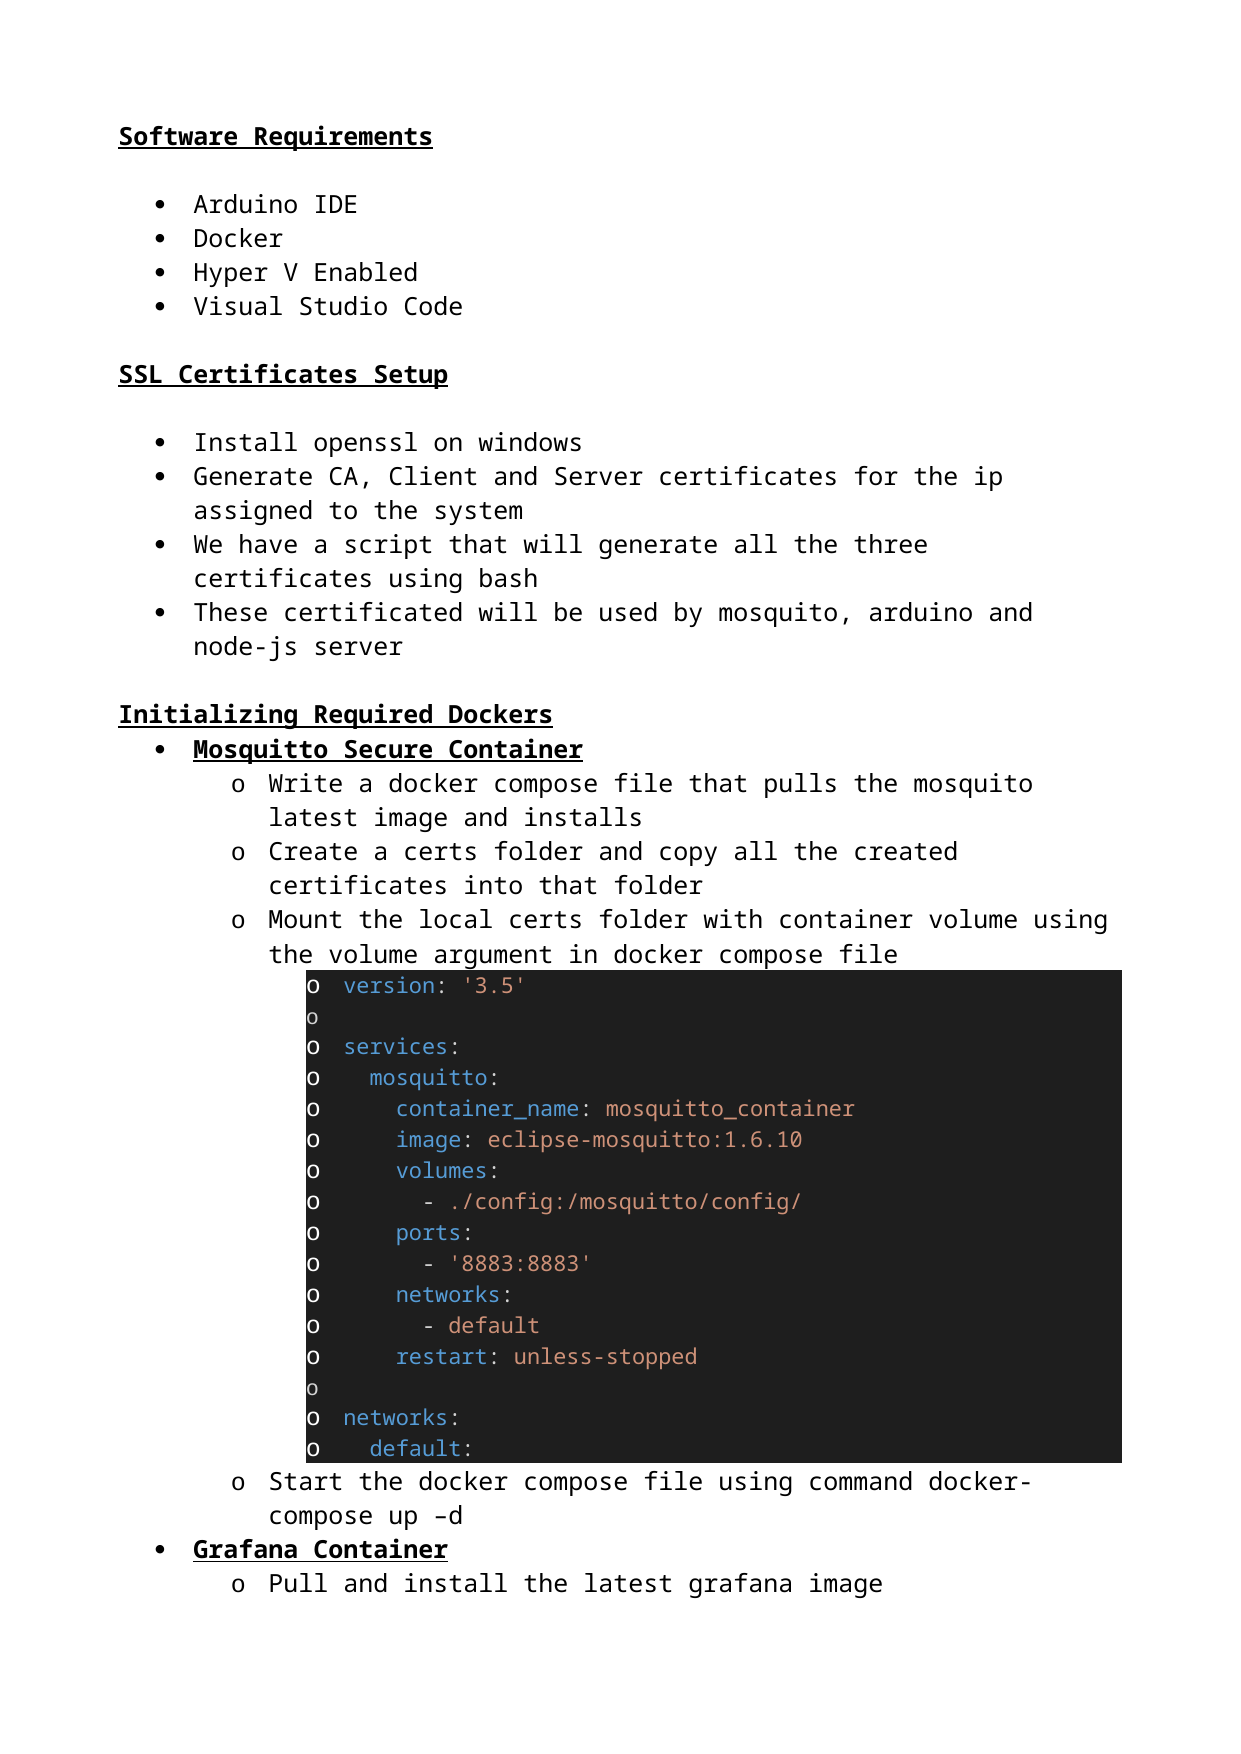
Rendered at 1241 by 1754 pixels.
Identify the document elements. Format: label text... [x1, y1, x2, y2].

list These certificated will be used by mosquito, arduino and node-js server [156, 595, 1122, 663]
list - ./config:/mosquitto/config/ [306, 1186, 1122, 1217]
list image: eclipse-mosquitto:1.6.10 [306, 1124, 1122, 1155]
list We have a script that will generate all the three certificates using bash [156, 527, 1122, 595]
list Hyper V Enabled [156, 254, 1122, 288]
list version: '3.5' [306, 970, 1122, 1001]
list Write a docker compose file that pulls the mosquito latest image and installs [231, 765, 1122, 834]
list Visual Studio Code [156, 288, 1122, 322]
list networks: [306, 1279, 1122, 1310]
list mosquitto: [306, 1062, 1122, 1093]
list - '8883:8883' [306, 1248, 1122, 1279]
list Grafana Container [156, 1532, 1122, 1566]
list Mount the local certs folder with container volume using the volume argument in docker compose file [231, 902, 1122, 970]
list Install openssl on windows [156, 425, 1122, 459]
list Docker [156, 220, 1122, 254]
text SSL Certificates Setup [118, 357, 1122, 391]
text Software Requirements [118, 118, 1122, 152]
list - default [306, 1310, 1122, 1341]
list restart: unless-stopped [306, 1341, 1122, 1372]
list Arduino IDE [156, 186, 1122, 220]
list container_name: mosquitto_container [306, 1093, 1122, 1124]
list default: [306, 1432, 1122, 1463]
list volumes: [306, 1155, 1122, 1186]
list services: [306, 1031, 1122, 1062]
list Start the docker compose file using command docker-compose up –d [231, 1463, 1122, 1532]
text Initializing Required Dockers [118, 697, 1122, 731]
list ports: [306, 1217, 1122, 1248]
list Create a certs folder and copy all the created certificates into that folder [231, 834, 1122, 902]
list Pull and install the latest grafana image [231, 1566, 1122, 1600]
list Generate CA, Client and Server certificates for the ip assigned to the system [156, 459, 1122, 527]
list Mosquitto Secure Container [156, 731, 1122, 765]
list networks: [306, 1402, 1122, 1432]
